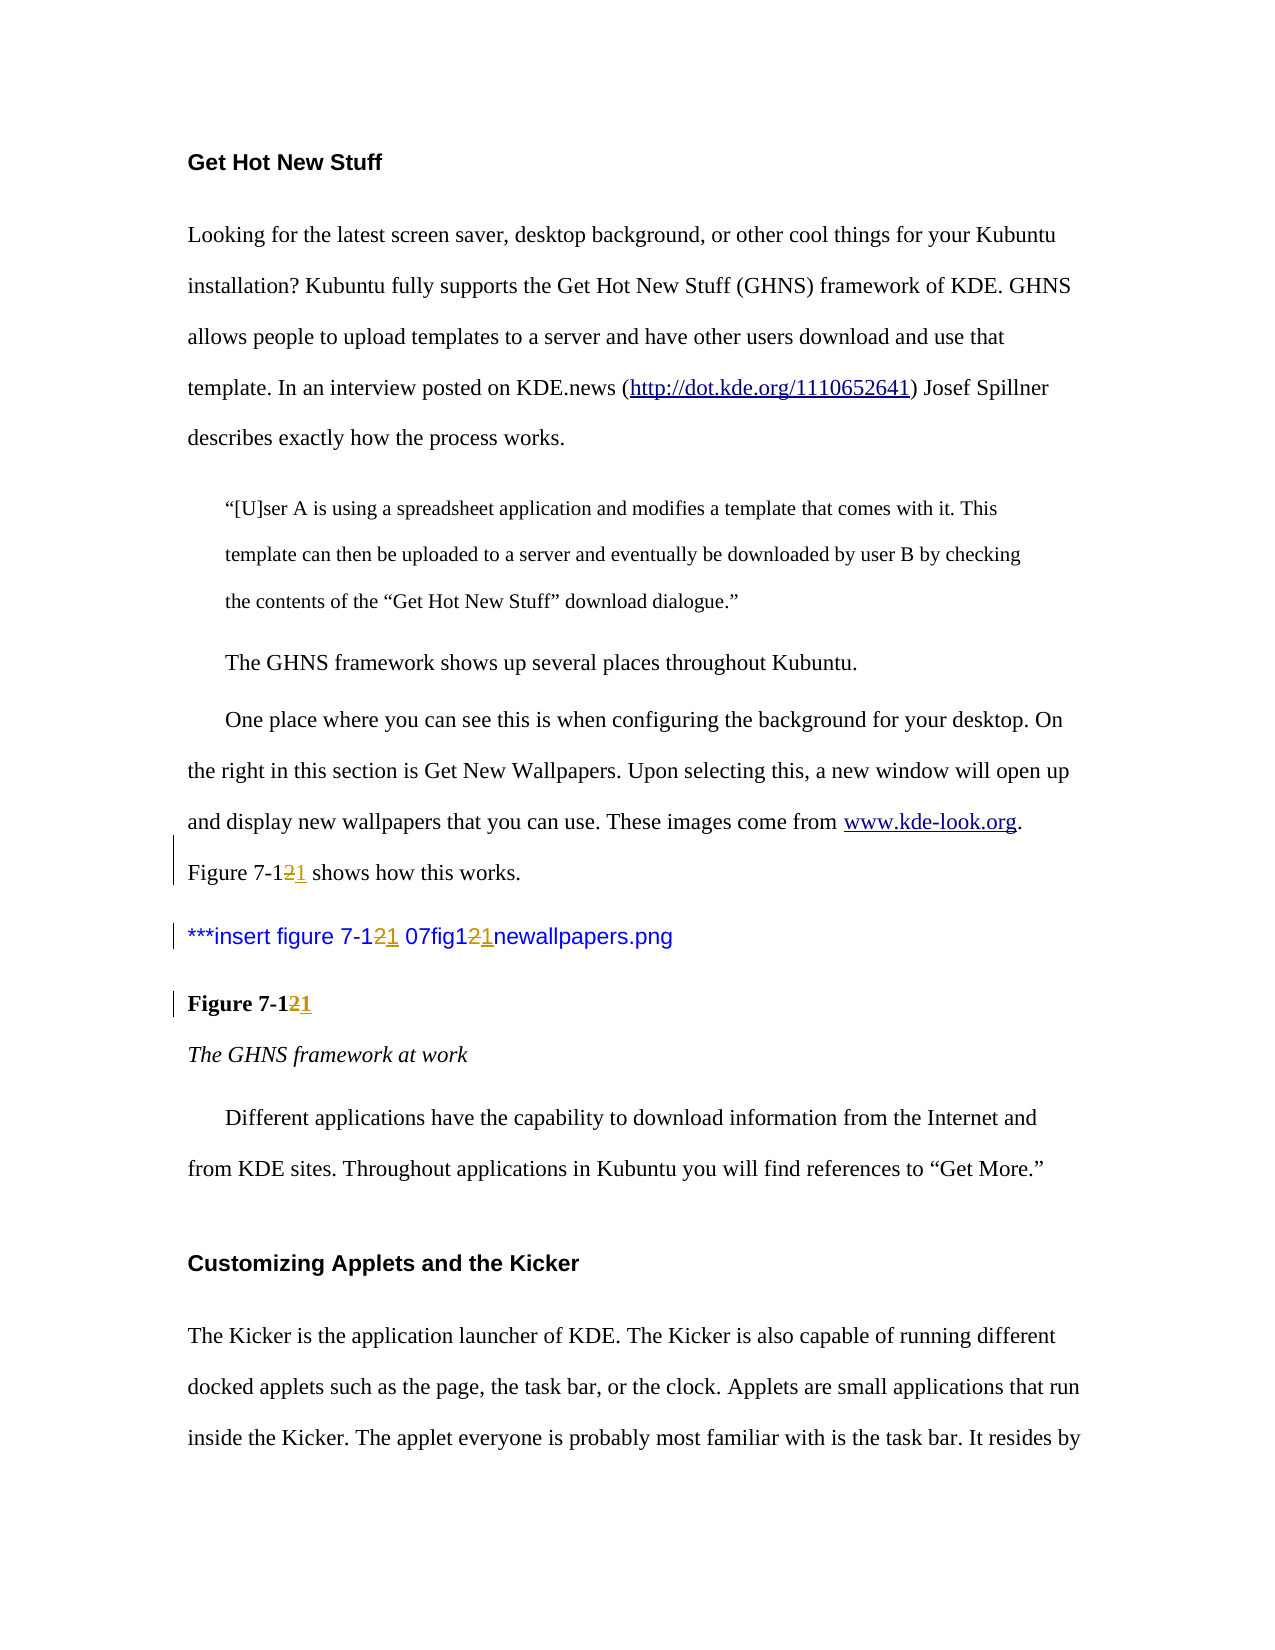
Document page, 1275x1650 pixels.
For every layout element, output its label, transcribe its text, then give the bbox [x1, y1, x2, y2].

text “[U]ser A is using a spreadsheet application and modifies a template that comes with it. This template can then be uploaded to a server and eventually be downloaded by user B by checking the contents of the “Get Hot New Stuff” download dialogue.” [225, 497, 1050, 613]
text The Kicker is the application launcher of KDE. The Kicker is also capable of running different docked applets such as the page, the task bar, or the clock. Applets are small applications that run inside the Kicker. The applet everyone is probably most familiar with is the task bar. It resides by [187, 1323, 1087, 1450]
text One place where you can see this is when configuring the background for your desktop. On the right in this section is Get New Wallpapers. Upon selecting this, a new window will open up and display new wallpapers that you can use. These images come from www.kde-look.org. Figure 7-11 shows how this works. [187, 707, 1087, 885]
text The GHNS framework at work [187, 1042, 1087, 1067]
text Customizing Applets and the Kicker [187, 1251, 1087, 1276]
text The GHNS framework shows up several places throughout Kubuntu. [187, 650, 1087, 676]
text Looking for the latest screen saver, desktop background, or other cool things for your Kubuntu installation? Kubuntu fully supports the Get Hot New Stuff (GHNS) framework of KDE. GHNS allows people to upload templates to a server and have other users download and use that template. In an interview posted on KDE.news (http://dot.kde.org/1110652641) Josef Spillner describes exactly how the process works. [187, 222, 1087, 451]
text Get Hot New Stuff [187, 150, 1087, 176]
text Different applications have the capability to download information from the Internet and from KDE sites. Throughout applications in Kubuntu you will find references to “Get More.” [187, 1105, 1087, 1182]
text ***insert figure 7-11 07fig11newallpapers.png [187, 923, 1087, 949]
text Figure 7-11 [187, 991, 1087, 1017]
